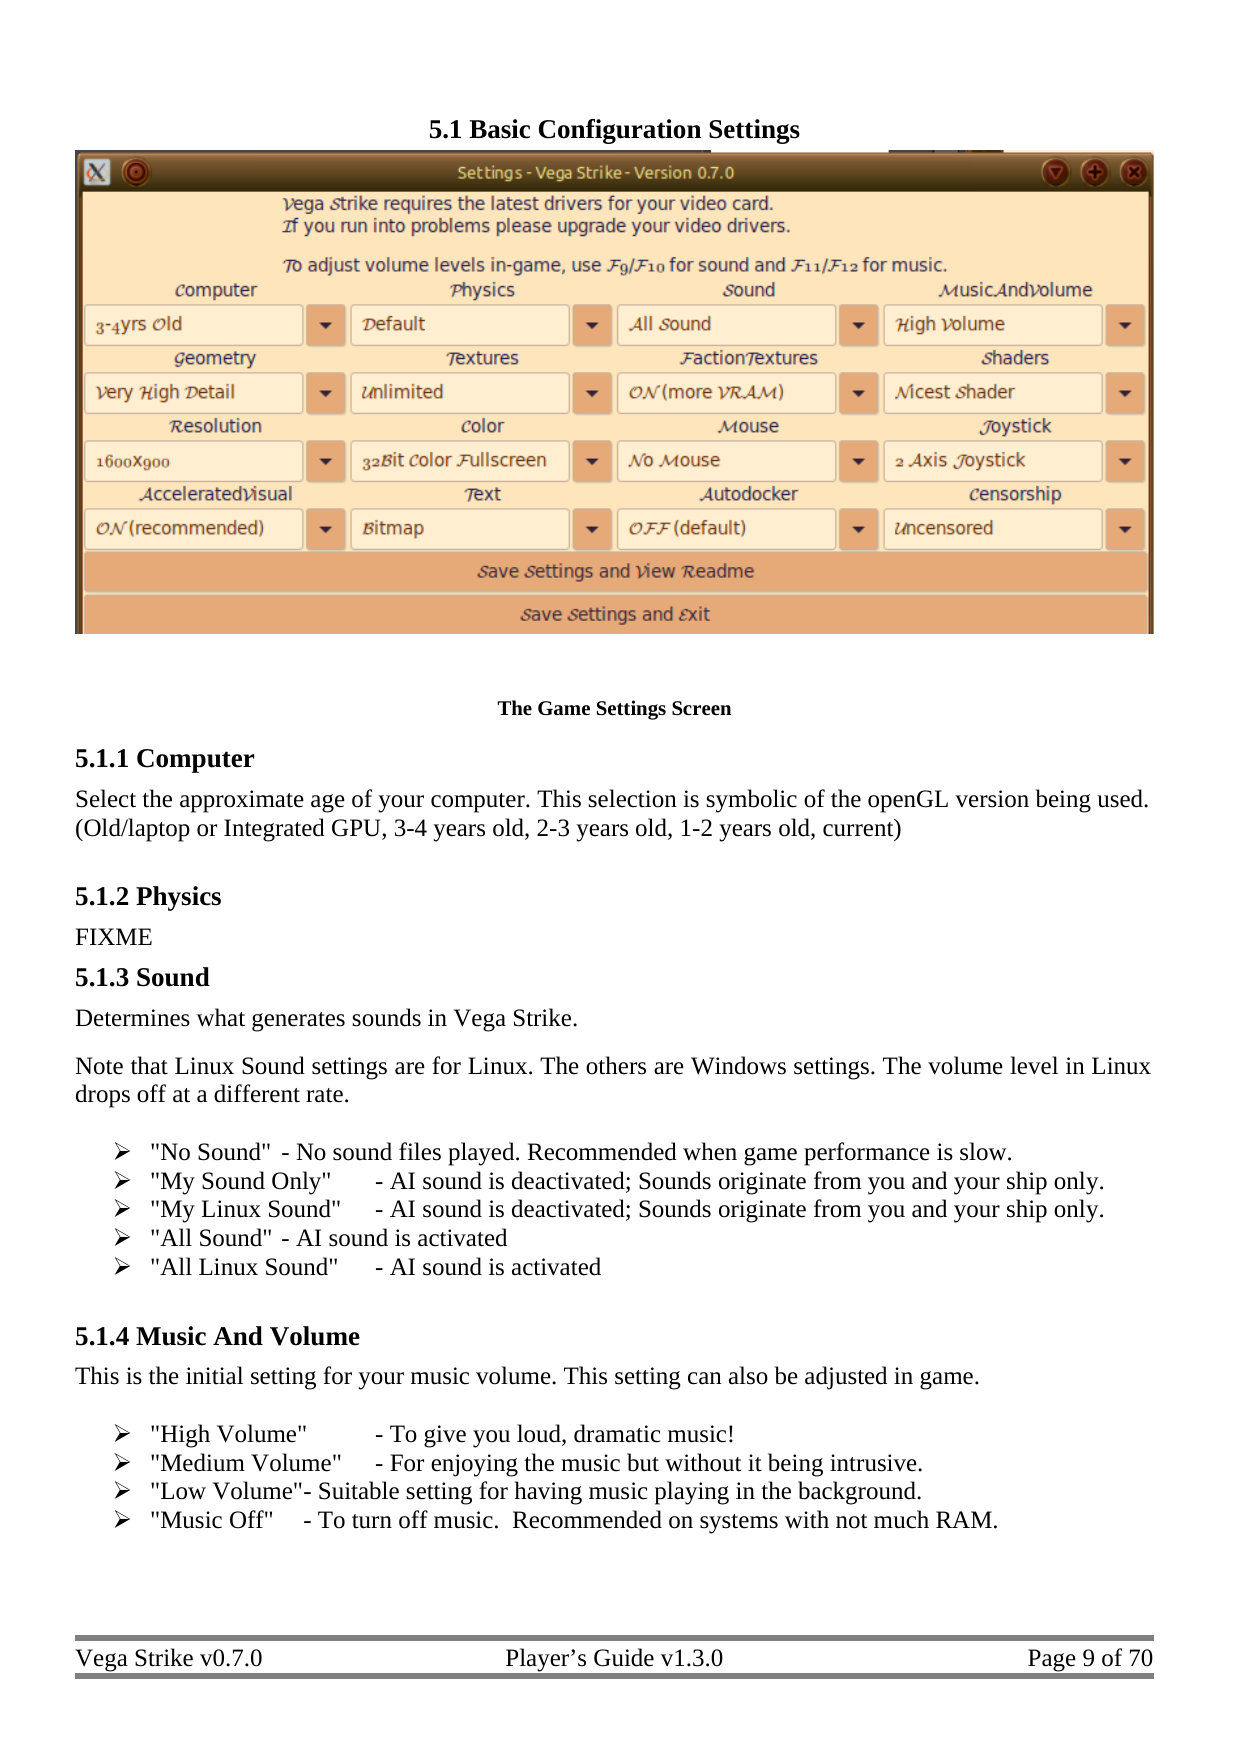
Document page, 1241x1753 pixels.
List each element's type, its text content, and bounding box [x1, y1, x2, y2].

text This is the initial setting for your music volume. This setting can also be adjusted in game. [75, 1361, 1154, 1390]
text The Game Settings Screen [75, 696, 1154, 720]
subtitle 5.1.3 Sound [75, 961, 1154, 992]
list "Medium Volume" - For enjoying the music but without it being intrusive. [112, 1448, 1154, 1476]
text Determines what generates sounds in Vega Strike. [75, 1003, 1154, 1032]
list "My Linux Sound" - AI sound is deactivated; Sounds originate from you and your ship only. [112, 1194, 1154, 1223]
list "All Sound" - AI sound is activated [112, 1223, 1154, 1252]
subtitle 5.1 Basic Configuration Settings [75, 113, 1154, 144]
list "My Sound Only" - AI sound is deactivated; Sounds originate from you and your ship only. [112, 1166, 1154, 1194]
list "Music Off" - To turn off music. Recommended on systems with not much RAM. [112, 1505, 1154, 1534]
list "No Sound" - No sound files played. Recommended when game performance is slow. [112, 1137, 1154, 1166]
list Select the approximate age of your computer. This selection is symbolic of the openGL version being used. (Old/laptop or Integrated GPU, 3-4 years old, 2-3 years old, 1-2 years old, current) [75, 784, 1154, 841]
text Note that Linux Sound settings are for Linux. The others are Windows settings. The volume level in Linux drops off at a different rate. [75, 1051, 1154, 1108]
list "Low Volume" - Suitable setting for having music playing in the background. [112, 1476, 1154, 1505]
picture [75, 150, 1154, 634]
list "High Volume" - To give you loud, dramatic music! [112, 1419, 1154, 1448]
text FIXME [75, 922, 1154, 951]
subtitle 5.1.4 Music And Volume [75, 1320, 1154, 1351]
subtitle 5.1.1 Computer [75, 742, 1154, 773]
list "All Linux Sound" - AI sound is activated [112, 1252, 1154, 1281]
subtitle 5.1.2 Physics [75, 881, 1154, 912]
